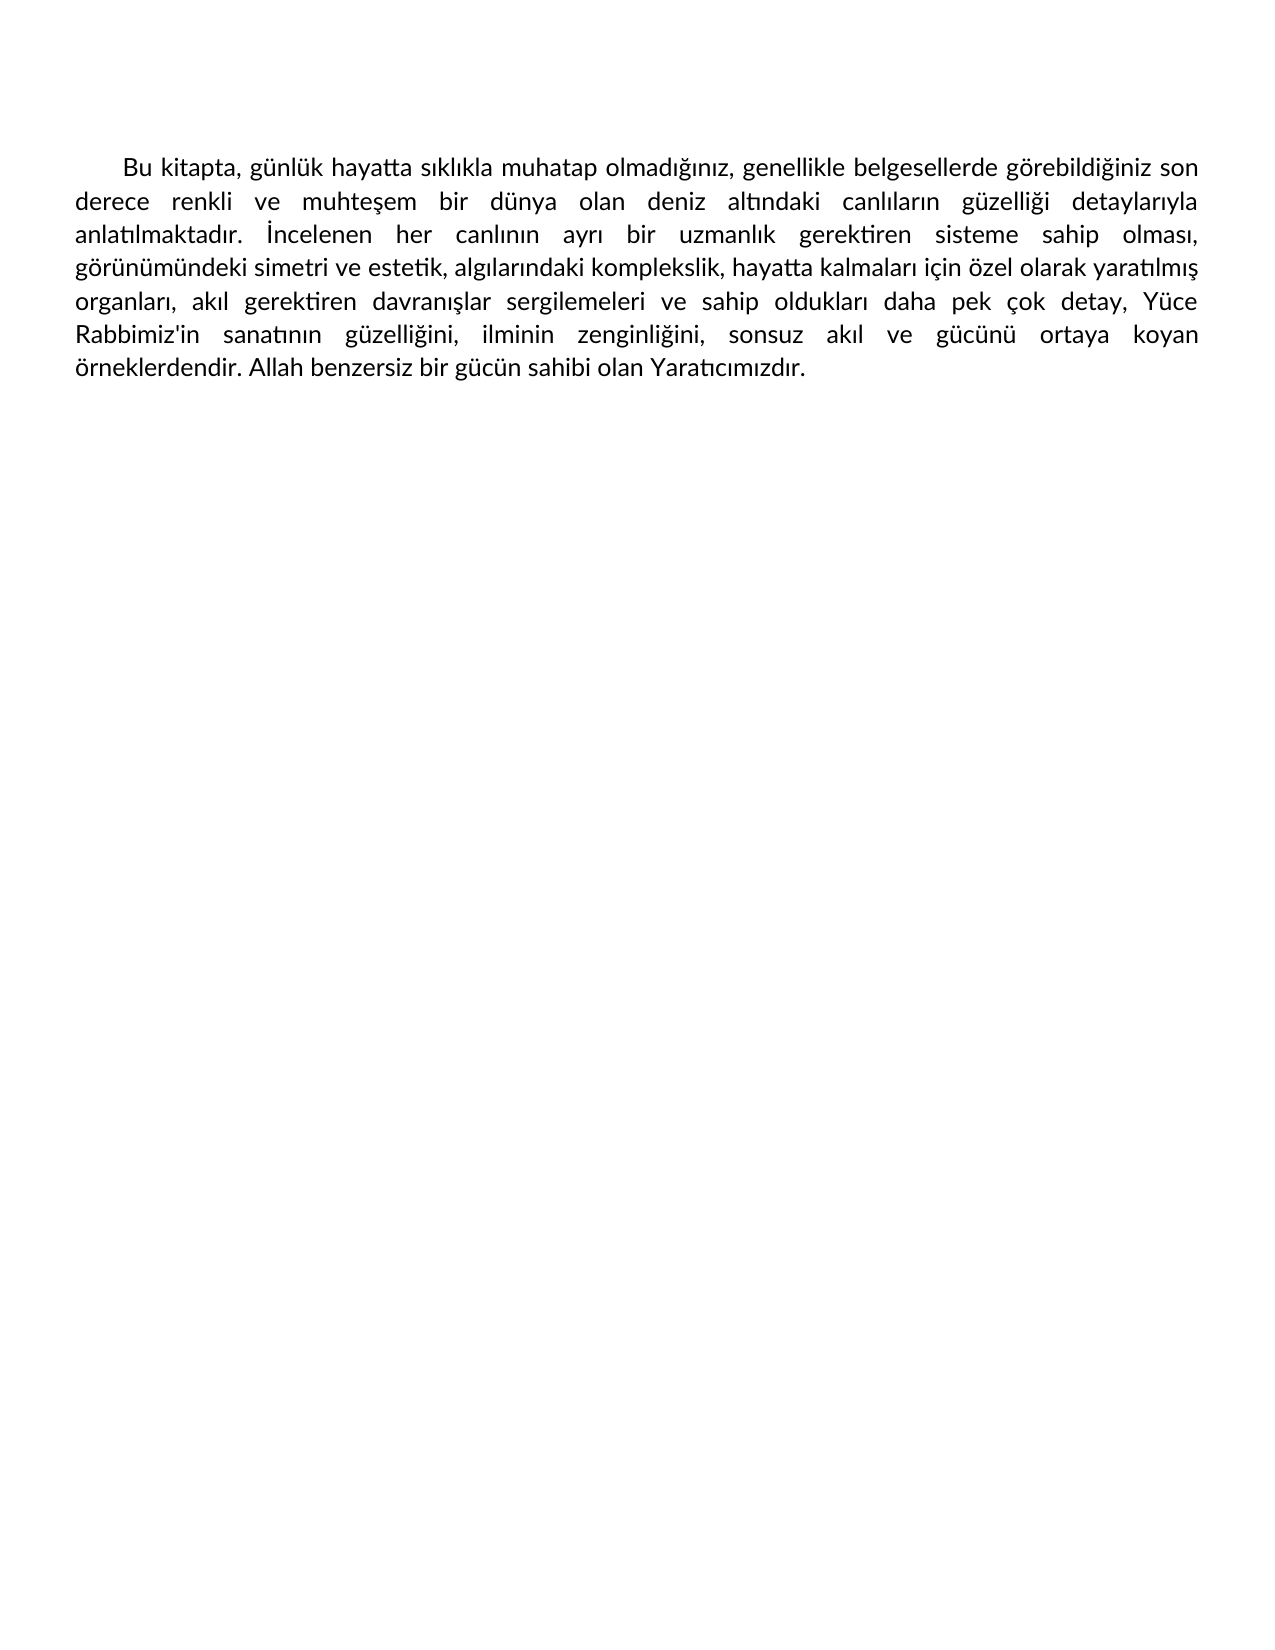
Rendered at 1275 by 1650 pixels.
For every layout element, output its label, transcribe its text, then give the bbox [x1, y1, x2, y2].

text Bu kitapta, günlük hayatta sıklıkla muhatap olmadığınız, genellikle belgesellerde görebildiğiniz son derece renkli ve muhteşem bir dünya olan deniz altındaki canlıların güzelliği detaylarıyla anlatılmaktadır. İncelenen her canlının ayrı bir uzmanlık gerektiren sisteme sahip olması, görünümündeki simetri ve estetik, algılarındaki komplekslik, hayatta kalmaları için özel olarak yaratılmış organları, akıl gerektiren davranışlar sergilemeleri ve sahip oldukları daha pek çok detay, Yüce Rabbimiz'in sanatının güzelliğini, ilminin zenginliğini, sonsuz akıl ve gücünü ortaya koyan örneklerdendir. Allah benzersiz bir gücün sahibi olan Yaratıcımızdır. [75, 150, 1200, 383]
